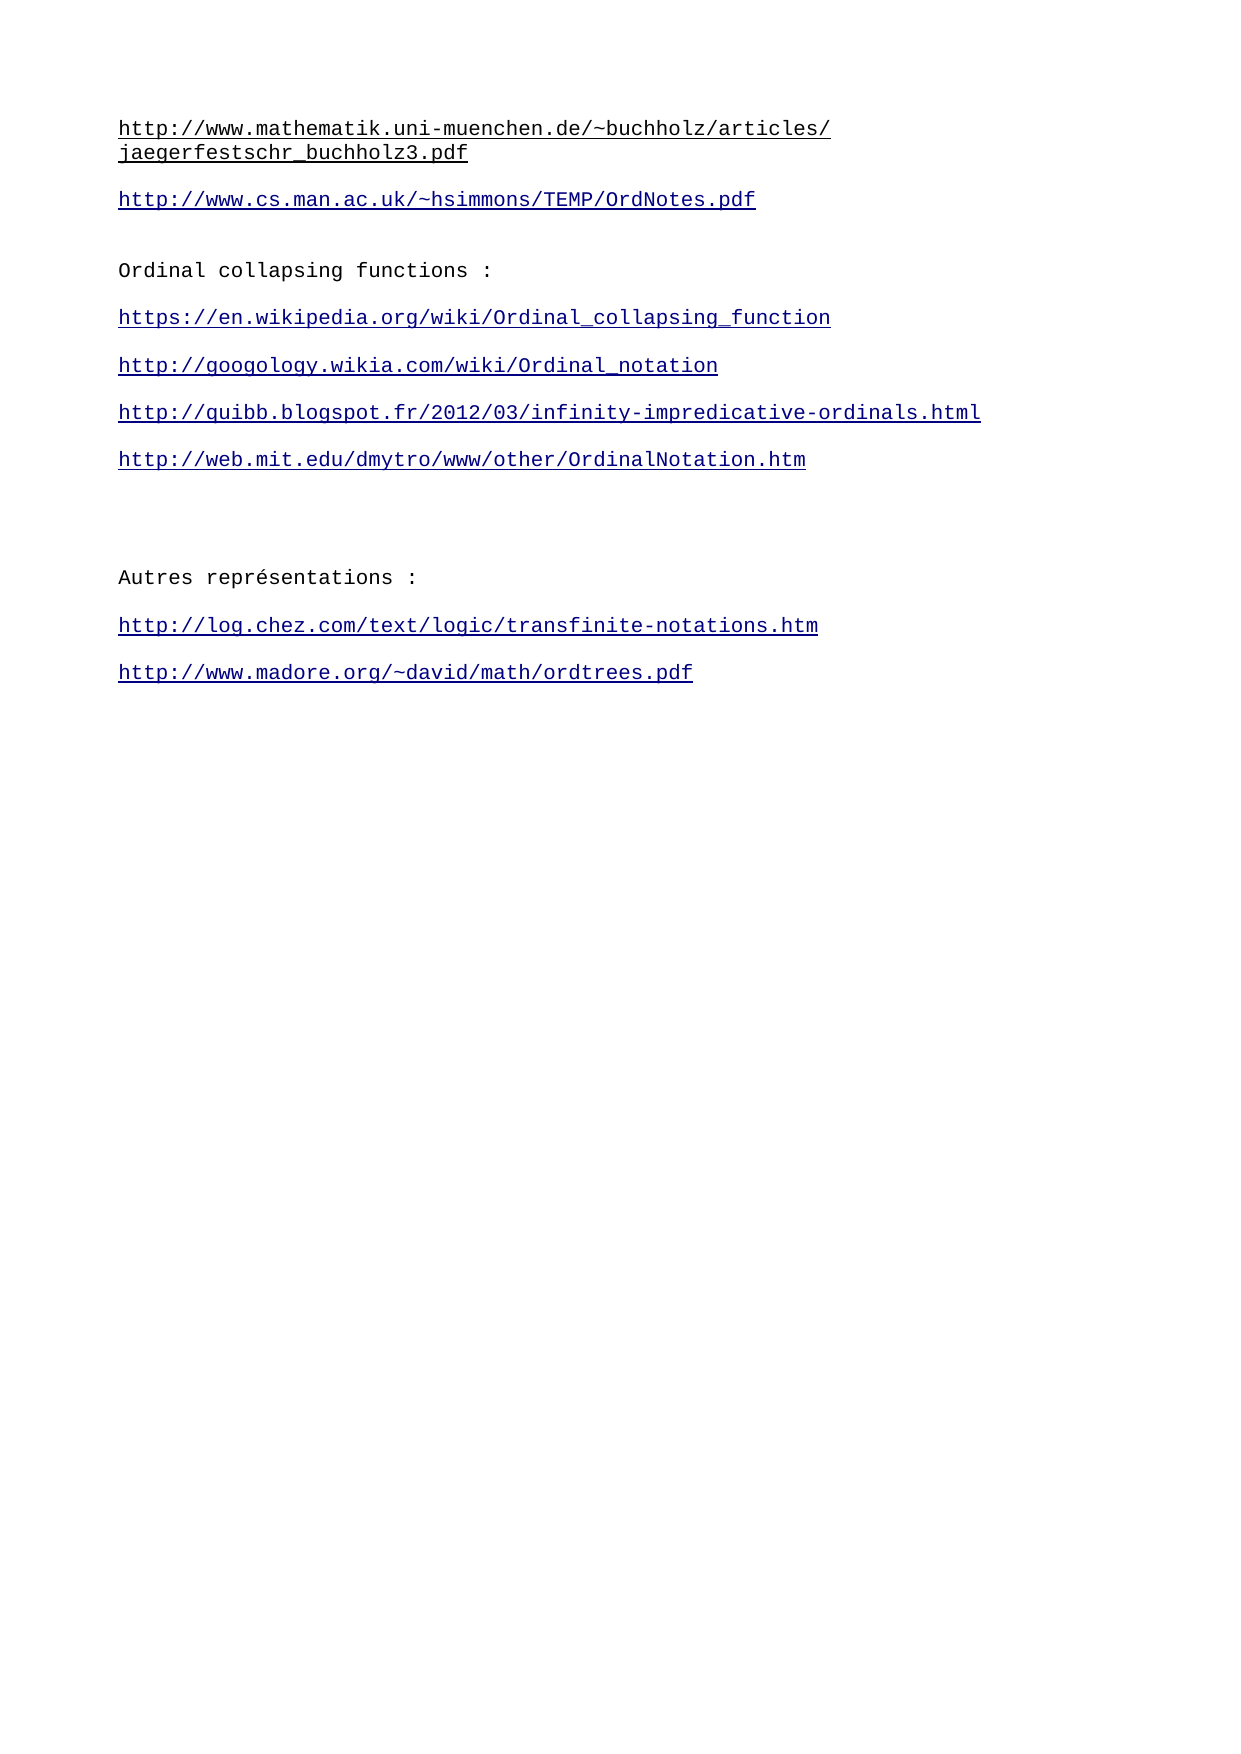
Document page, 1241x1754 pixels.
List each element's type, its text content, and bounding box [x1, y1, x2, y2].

text http://www.madore.org/~david/math/ordtrees.pdf [118, 662, 1122, 686]
text http://log.chez.com/text/logic/transfinite-notations.htm [118, 615, 1122, 638]
text Ordinal collapsing functions : [118, 260, 1122, 284]
text http://www.mathematik.uni-muenchen.de/~buchholz/articles/jaegerfestschr_buchholz3.pdf [118, 118, 1122, 165]
text http://web.mit.edu/dmytro/www/other/OrdinalNotation.htm [118, 449, 1122, 473]
text Autres représentations : [118, 567, 1122, 591]
text http://quibb.blogspot.fr/2012/03/infinity-impredicative-ordinals.html [118, 402, 1122, 426]
text http://www.cs.man.ac.uk/~hsimmons/TEMP/OrdNotes.pdf [118, 189, 1122, 213]
text http://googology.wikia.com/wiki/Ordinal_notation [118, 354, 1122, 378]
text https://en.wikipedia.org/wiki/Ordinal_collapsing_function [118, 307, 1122, 331]
